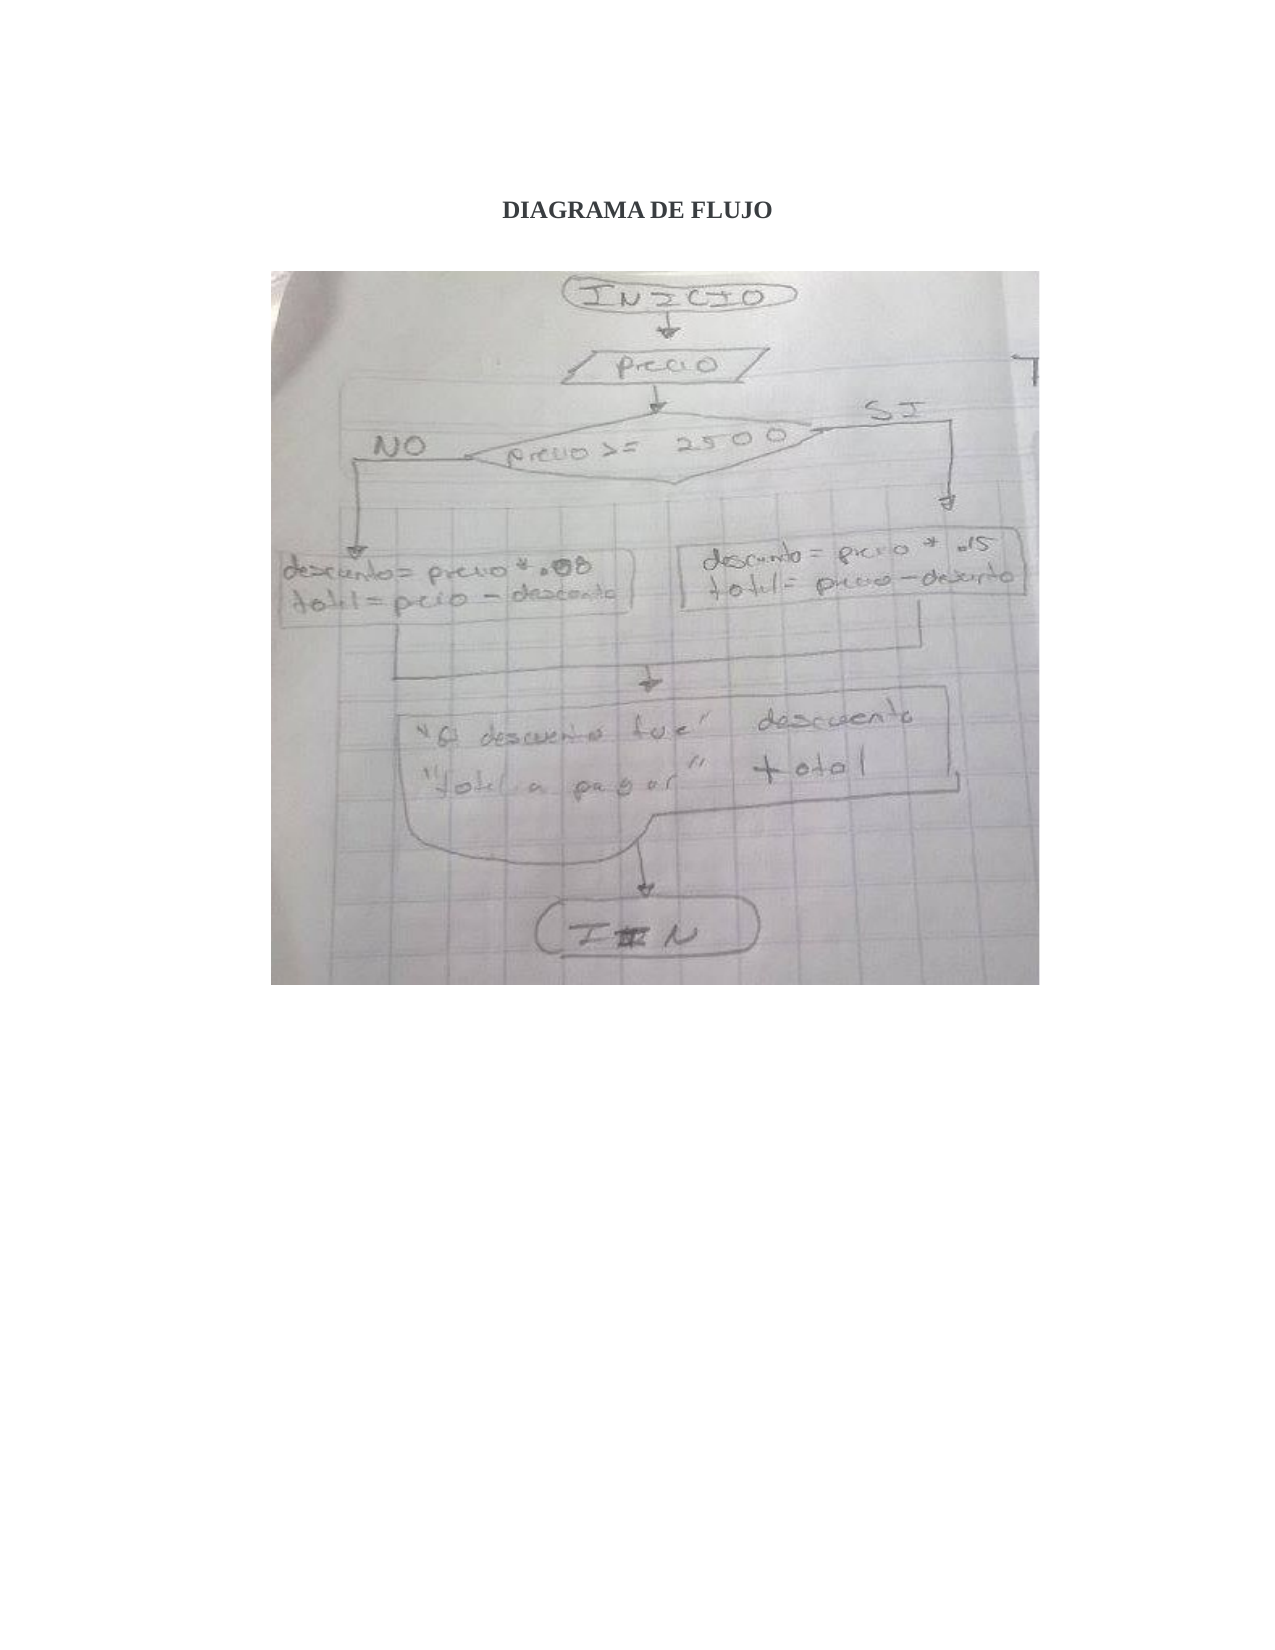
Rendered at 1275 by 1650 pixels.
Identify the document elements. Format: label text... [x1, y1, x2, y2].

picture [271, 271, 1040, 985]
text DIAGRAMA DE FLUJO [118, 195, 1157, 223]
